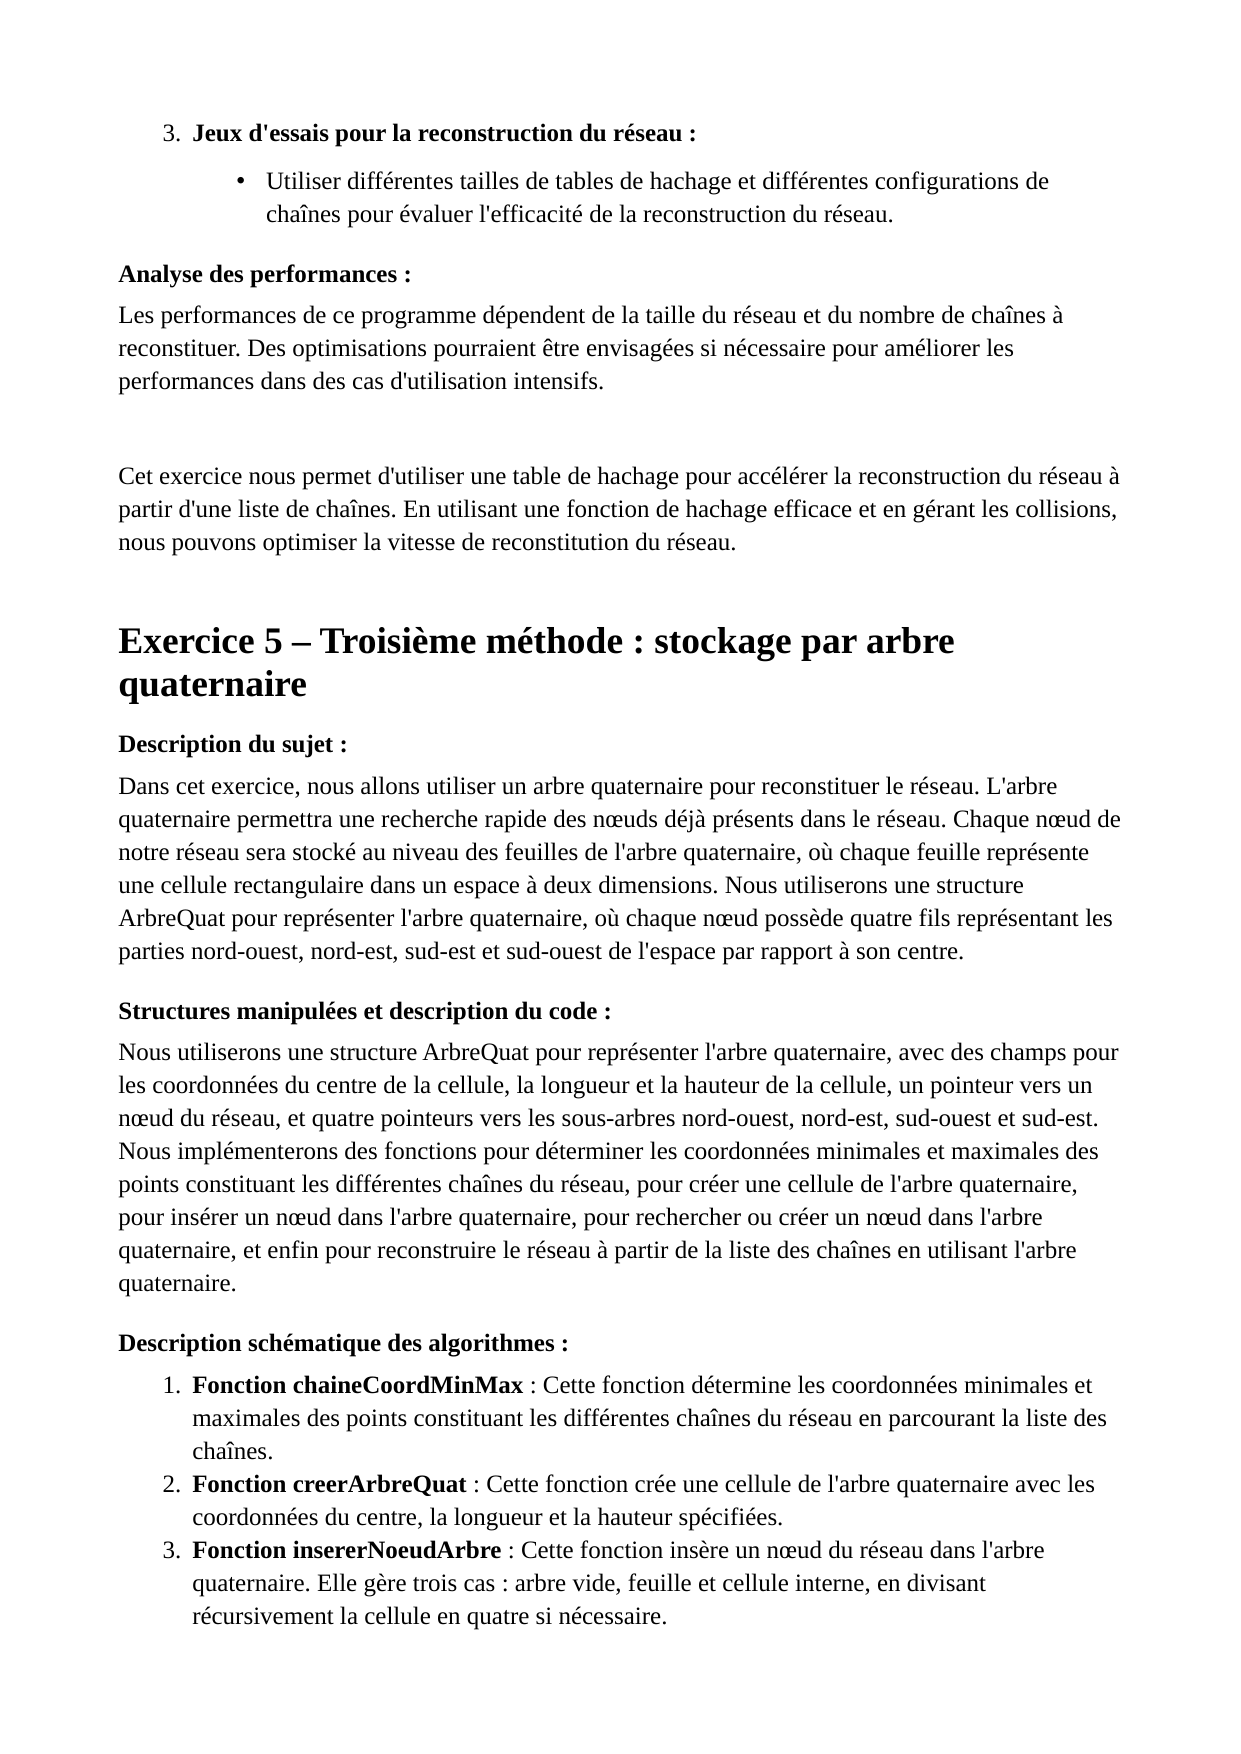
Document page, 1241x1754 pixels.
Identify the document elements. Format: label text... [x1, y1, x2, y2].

subtitle Description du sujet : [118, 729, 1122, 758]
list Fonction creerArbreQuat : Cette fonction crée une cellule de l'arbre quaternaire avec les coordonnées du centre, la longueur et la hauteur spécifiées. [162, 1469, 1122, 1531]
list Jeux d'essais pour la reconstruction du réseau : [162, 118, 1122, 147]
list Fonction insererNoeudArbre : Cette fonction insère un nœud du réseau dans l'arbre quaternaire. Elle gère trois cas : arbre vide, feuille et cellule interne, en divisant récursivement la cellule en quatre si nécessaire. [162, 1535, 1122, 1630]
list Fonction chaineCoordMinMax : Cette fonction détermine les coordonnées minimales et maximales des points constituant les différentes chaînes du réseau en parcourant la liste des chaînes. [162, 1370, 1122, 1464]
text Nous utiliserons une structure ArbreQuat pour représenter l'arbre quaternaire, avec des champs pour les coordonnées du centre de la cellule, la longueur et la hauteur de la cellule, un pointeur vers un nœud du réseau, et quatre pointeurs vers les sous-arbres nord-ouest, nord-est, sud-ouest et sud-est. Nous implémenterons des fonctions pour déterminer les coordonnées minimales et maximales des points constituant les différentes chaînes du réseau, pour créer une cellule de l'arbre quaternaire, pour insérer un nœud dans l'arbre quaternaire, pour rechercher ou créer un nœud dans l'arbre quaternaire, et enfin pour reconstruire le réseau à partir de la liste des chaînes en utilisant l'arbre quaternaire. [118, 1037, 1122, 1297]
text Cet exercice nous permet d'utiliser une table de hachage pour accélérer la reconstruction du réseau à partir d'une liste de chaînes. En utilisant une fonction de hachage efficace et en gérant les collisions, nous pouvons optimiser la vitesse de reconstitution du réseau. [118, 461, 1122, 556]
text Les performances de ce programme dépendent de la taille du réseau et du nombre de chaînes à reconstituer. Des optimisations pourraient être envisagées si nécessaire pour améliorer les performances dans des cas d'utilisation intensifs. [118, 300, 1122, 395]
list Utiliser différentes tailles de tables de hachage et différentes configurations de chaînes pour évaluer l'efficacité de la reconstruction du réseau. [236, 166, 1122, 227]
subtitle Analyse des performances : [118, 259, 1122, 288]
text Dans cet exercice, nous allons utiliser un arbre quaternaire pour reconstituer le réseau. L'arbre quaternaire permettra une recherche rapide des nœuds déjà présents dans le réseau. Chaque nœud de notre réseau sera stocké au niveau des feuilles de l'arbre quaternaire, où chaque feuille représente une cellule rectangulaire dans un espace à deux dimensions. Nous utiliserons une structure ArbreQuat pour représenter l'arbre quaternaire, où chaque nœud possède quatre fils représentant les parties nord-ouest, nord-est, sud-est et sud-ouest de l'espace par rapport à son centre. [118, 771, 1122, 965]
subtitle Exercice 5 – Troisième méthode : stockage par arbre quaternaire [118, 618, 1122, 704]
subtitle Description schématique des algorithmes : [118, 1328, 1122, 1357]
subtitle Structures manipulées et description du code : [118, 996, 1122, 1025]
